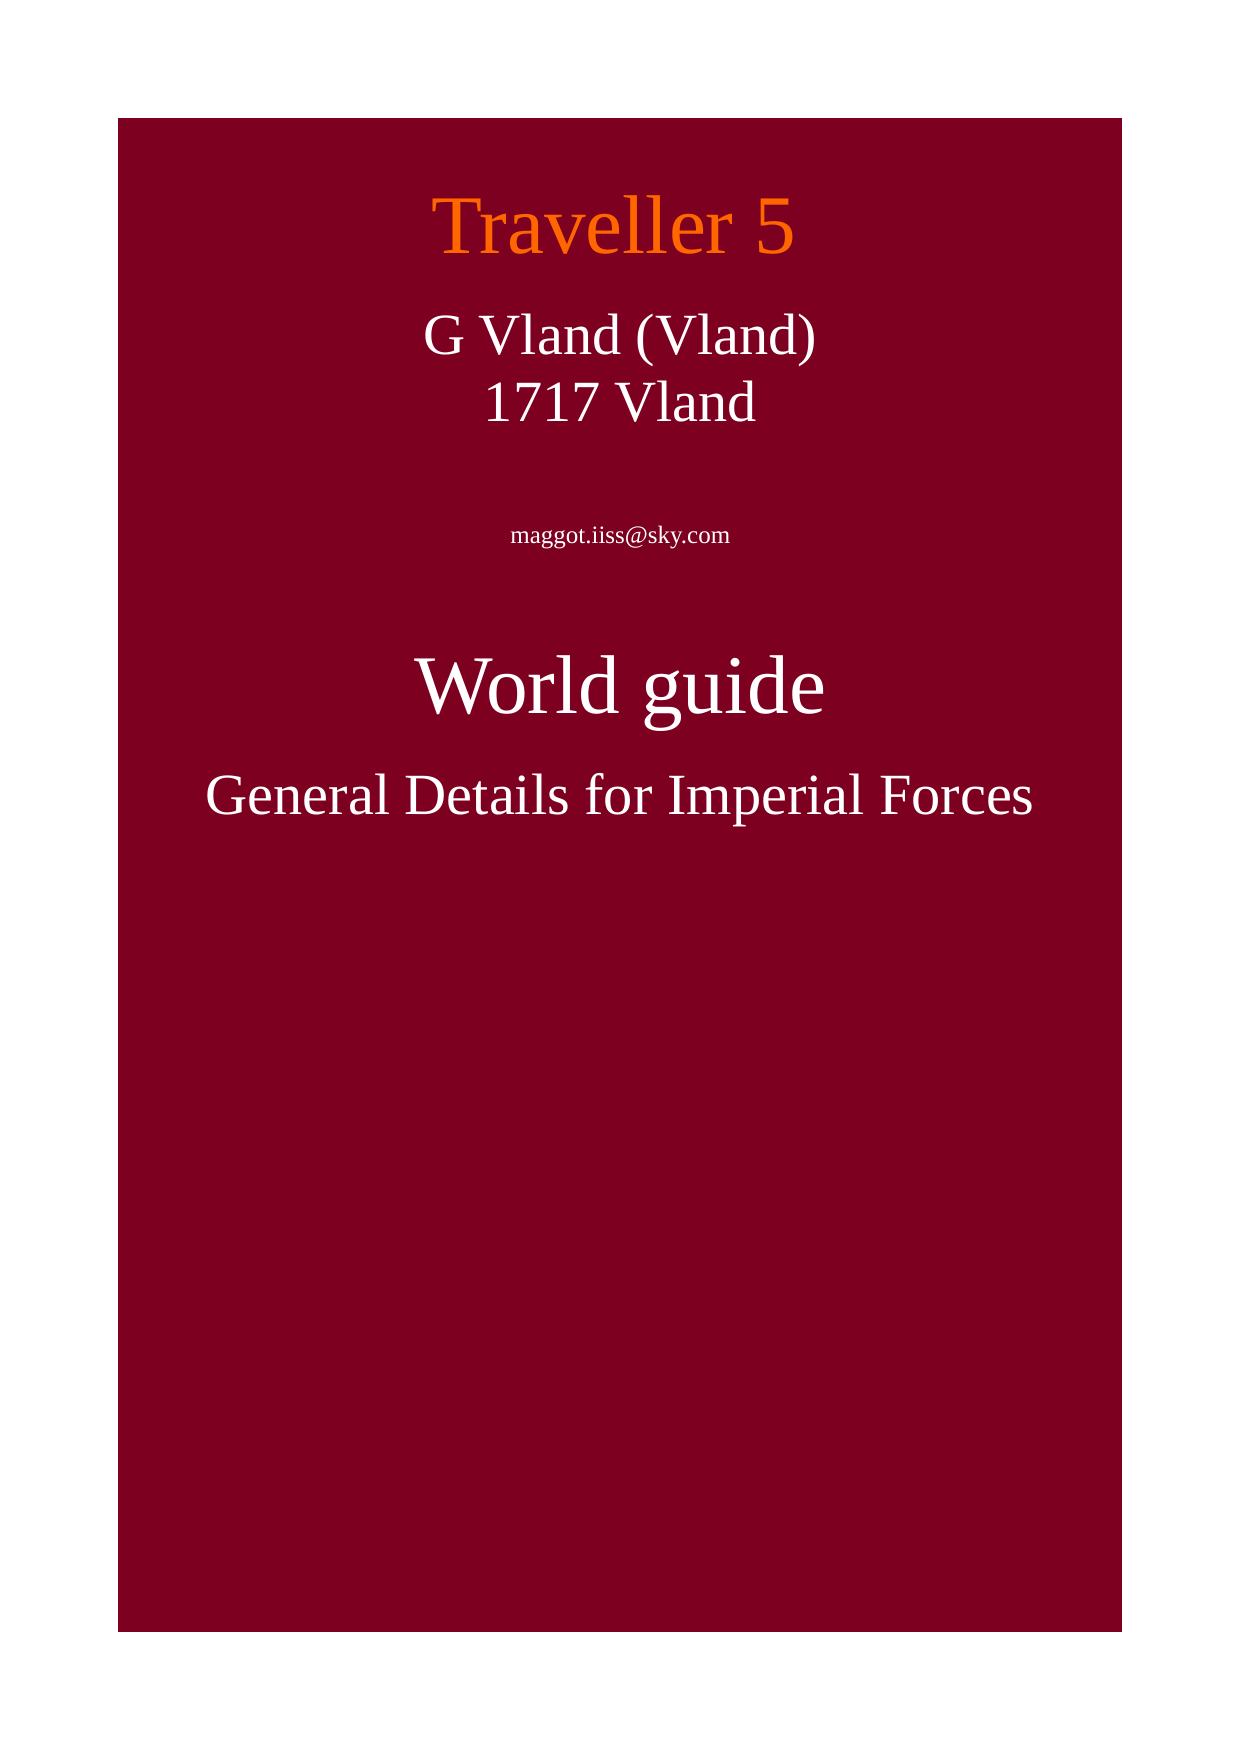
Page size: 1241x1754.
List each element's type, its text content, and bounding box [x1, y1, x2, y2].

text 1717 Vland [118, 367, 1122, 434]
text maggot.iiss@sky.com [118, 521, 1122, 549]
text Traveller 5 [118, 176, 1122, 271]
text General Details for Imperial Forces [118, 760, 1122, 827]
text World guide [118, 636, 1122, 731]
text G Vland (Vland) [118, 300, 1122, 367]
